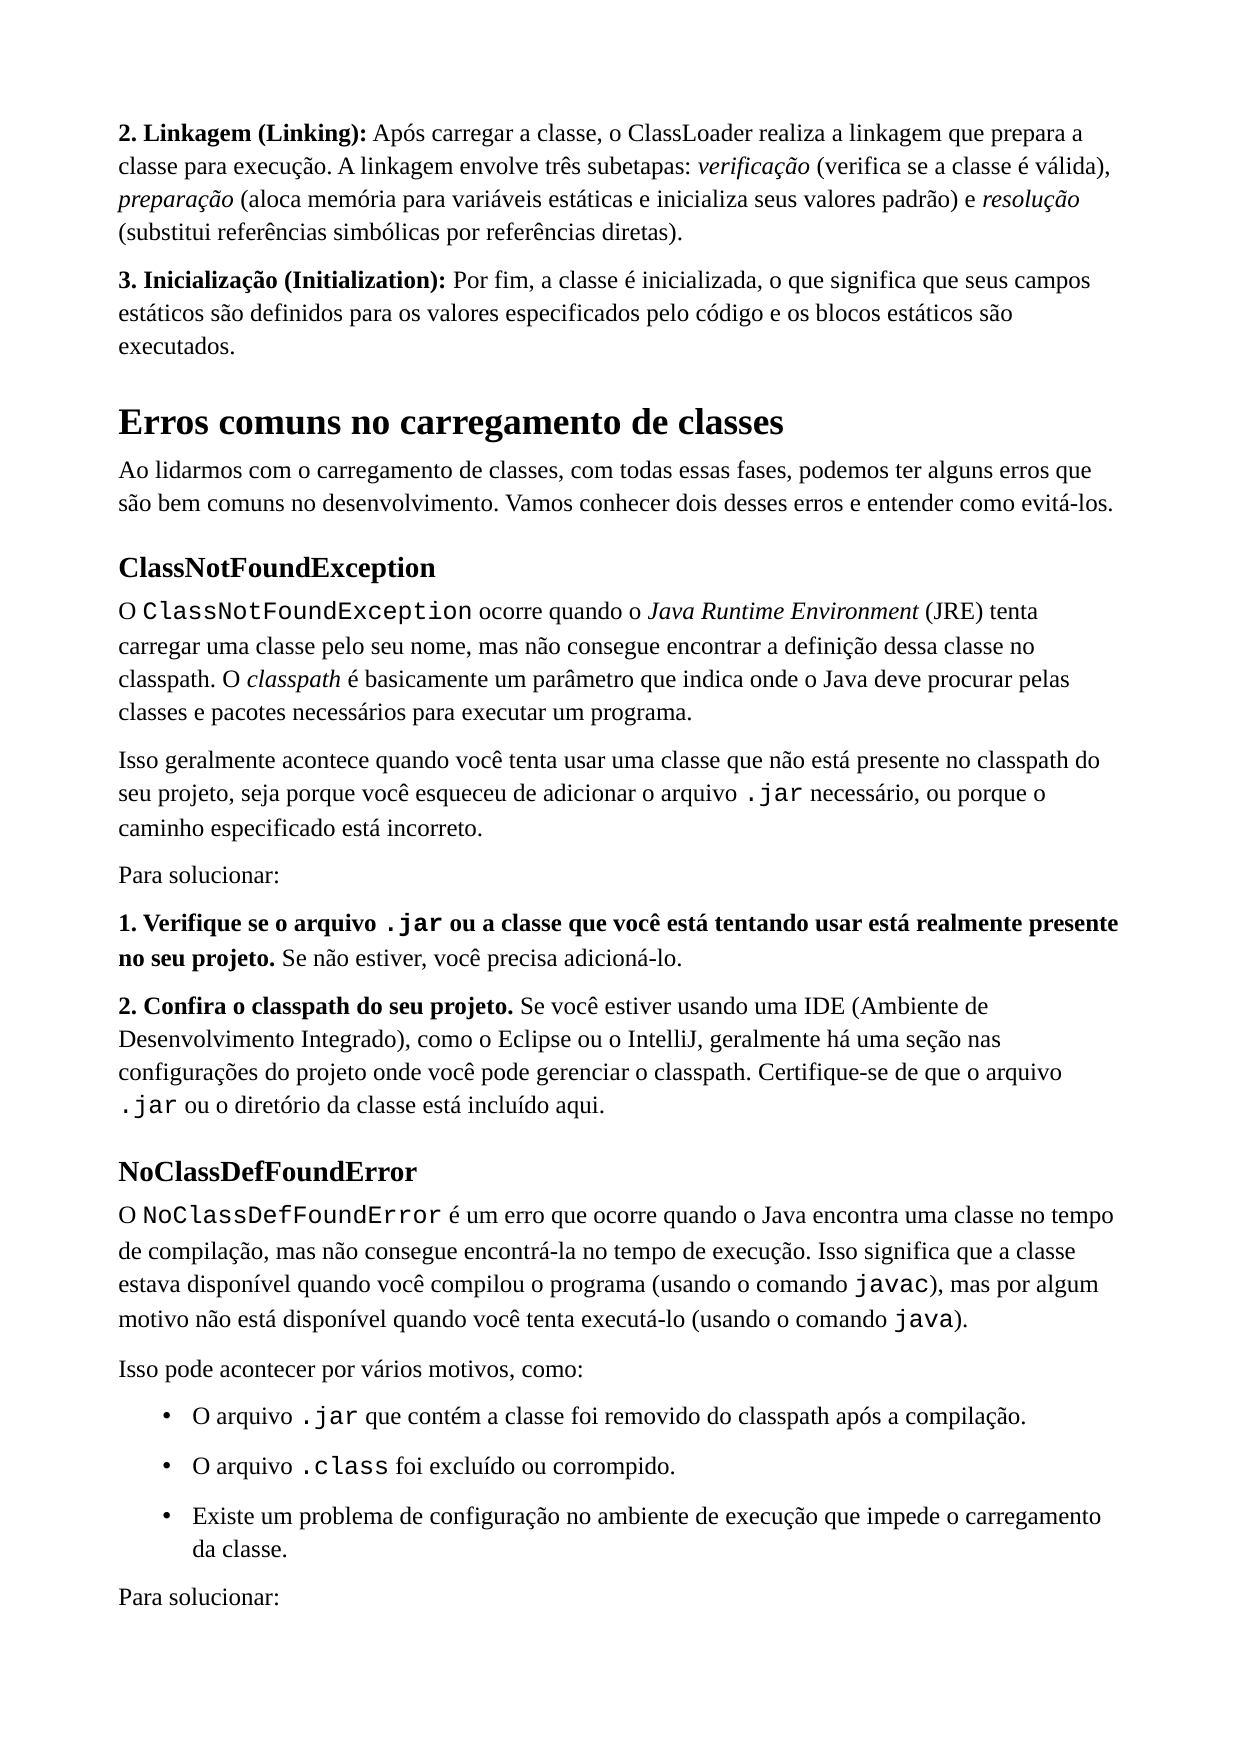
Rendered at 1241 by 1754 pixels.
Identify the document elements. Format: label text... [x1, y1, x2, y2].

text 2. Linkagem (Linking): Após carregar a classe, o ClassLoader realiza a linkagem que prepara a classe para execução. A linkagem envolve três subetapas: verificação (verifica se a classe é válida), preparação (aloca memória para variáveis estáticas e inicializa seus valores padrão) e resolução (substitui referências simbólicas por referências diretas). [118, 118, 1122, 246]
subtitle NoClassDefFoundError [118, 1154, 1122, 1188]
list Existe um problema de configuração no ambiente de execução que impede o carregamento da classe. [162, 1501, 1122, 1563]
text 3. Inicialização (Initialization): Por fim, a classe é inicializada, o que significa que seus campos estáticos são definidos para os valores especificados pelo código e os blocos estáticos são executados. [118, 265, 1122, 359]
text O ClassNotFoundException ocorre quando o Java Runtime Environment (JRE) tenta carregar uma classe pelo seu nome, mas não consegue encontrar a definição dessa classe no classpath. O classpath é basicamente um parâmetro que indica onde o Java deve procurar pelas classes e pacotes necessários para executar um programa. [118, 596, 1122, 726]
text Para solucionar: [118, 861, 1122, 889]
list O arquivo .class foi excluído ou corrompido. [162, 1451, 1122, 1482]
text Para solucionar: [118, 1582, 1122, 1611]
subtitle ClassNotFoundException [118, 550, 1122, 584]
text 2. Confira o classpath do seu projeto. Se você estiver usando uma IDE (Ambiente de Desenvolvimento Integrado), como o Eclipse ou o IntelliJ, geralmente há uma seção nas configurações do projeto onde você pode gerenciar o classpath. Certifique-se de que o arquivo .jar ou o diretório da classe está incluído aqui. [118, 991, 1122, 1121]
list O arquivo .jar que contém a classe foi removido do classpath após a compilação. [162, 1401, 1122, 1432]
text Isso geralmente acontece quando você tenta usar uma classe que não está presente no classpath do seu projeto, seja porque você esqueceu de adicionar o arquivo .jar necessário, ou porque o caminho especificado está incorreto. [118, 745, 1122, 842]
text Ao lidarmos com o carregamento de classes, com todas essas fases, podemos ter alguns erros que são bem comuns no desenvolvimento. Vamos conhecer dois desses erros e entender como evitá-los. [118, 455, 1122, 517]
text 1. Verifique se o arquivo .jar ou a classe que você está tentando usar está realmente presente no seu projeto. Se não estiver, você precisa adicioná-lo. [118, 908, 1122, 972]
subtitle Erros comuns no carregamento de classes [118, 399, 1122, 442]
text O NoClassDefFoundError é um erro que ocorre quando o Java encontra uma classe no tempo de compilação, mas não consegue encontrá-la no tempo de execução. Isso significa que a classe estava disponível quando você compilou o programa (usando o comando javac), mas por algum motivo não está disponível quando você tenta executá-lo (usando o comando java). [118, 1201, 1122, 1335]
text Isso pode acontecer por vários motivos, como: [118, 1354, 1122, 1383]
